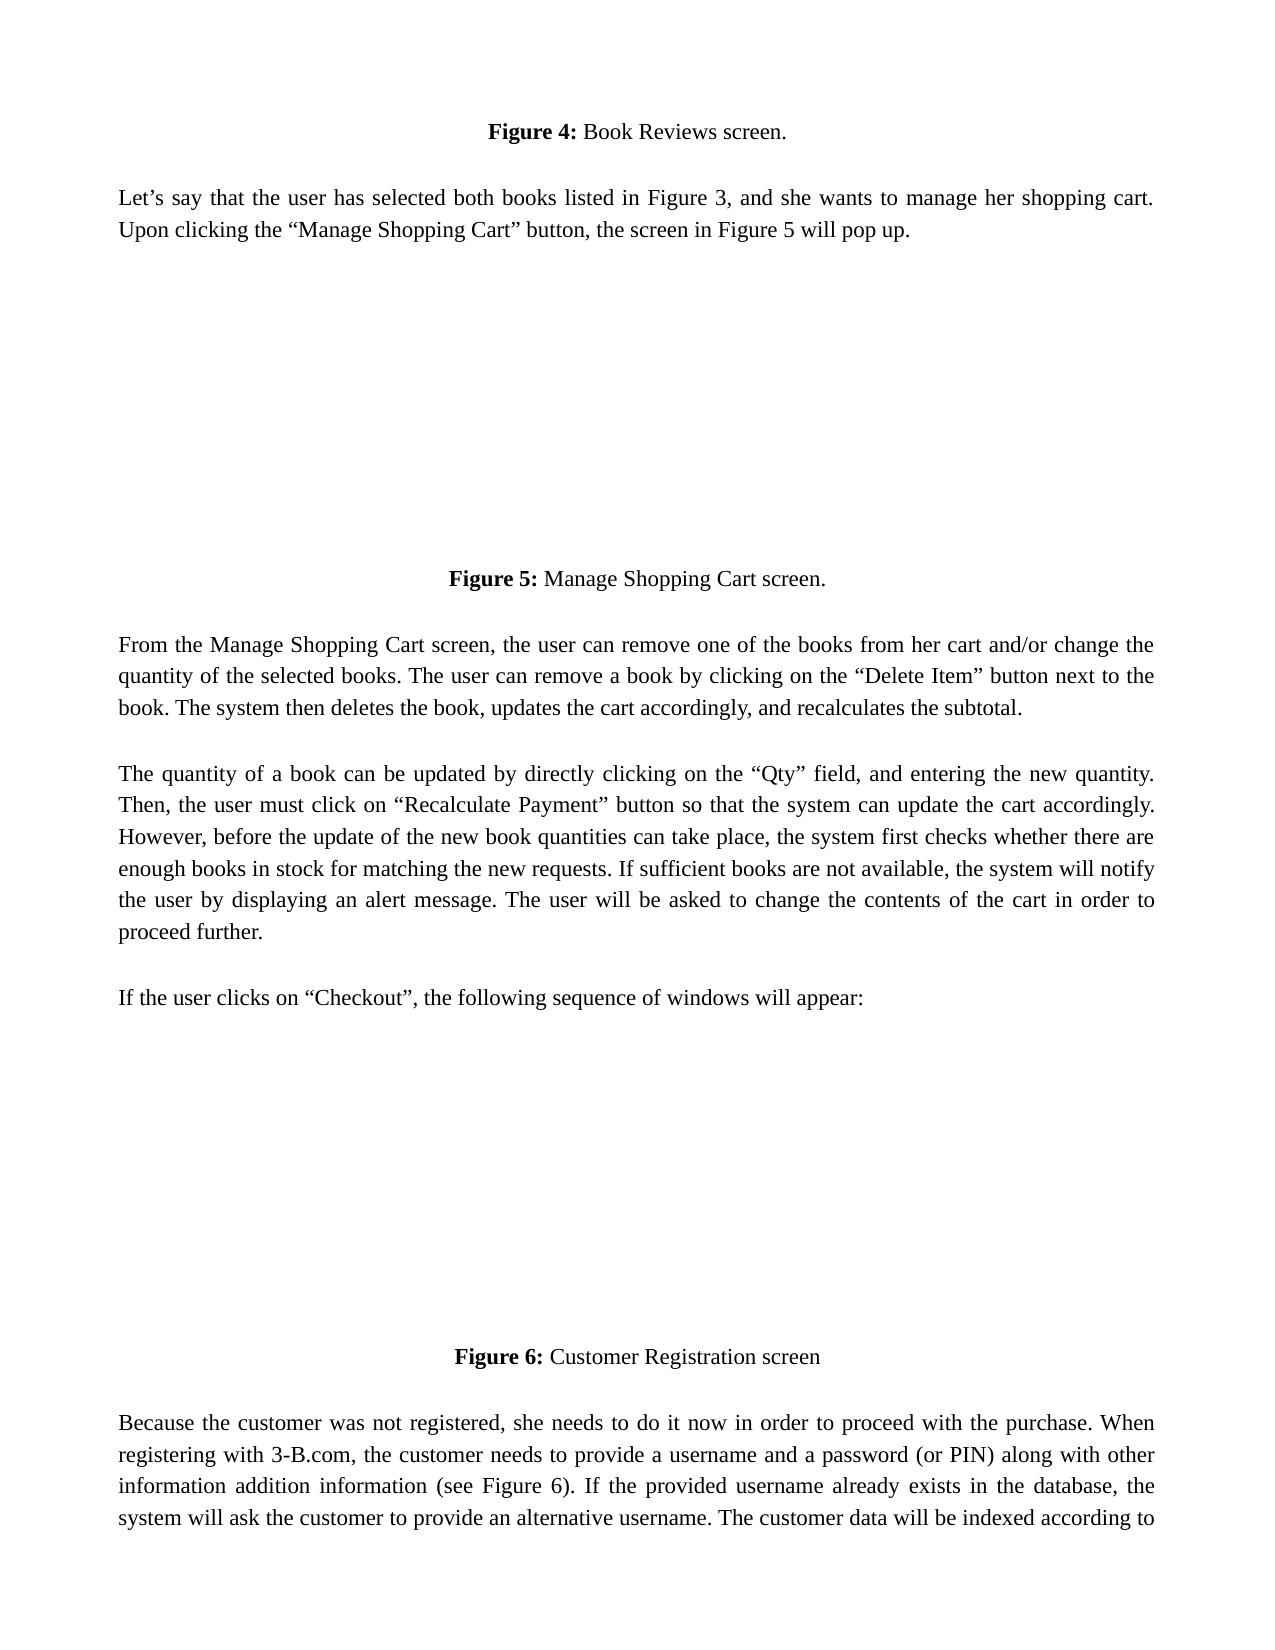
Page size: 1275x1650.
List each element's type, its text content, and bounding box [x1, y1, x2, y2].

text Because the customer was not registered, she needs to do it now in order to proceed with the purchase. When registering with 3-B.com, the customer needs to provide a username and a password (or PIN) along with other information addition information (see Figure 6). If the provided username already exists in the database, the system will ask the customer to provide an alternative username. The customer data will be indexed according to [118, 1409, 1157, 1531]
text From the Manage Shopping Cart screen, the user can remove one of the books from her cart and/or change the quantity of the selected books. The user can remove a book by clicking on the “Delete Item” button next to the book. The system then deletes the book, updates the cart accordingly, and recalculates the subtotal. [118, 631, 1157, 720]
text Figure 5: Manage Shopping Cart screen. [118, 565, 1157, 591]
text Figure 6: Customer Registration screen [118, 1343, 1157, 1370]
text Let’s say that the user has selected both books listed in Figure 3, and she wants to manage her shopping cart. Upon clicking the “Manage Shopping Cart” button, the screen in Figure 5 will pop up. [118, 184, 1157, 242]
text Figure 4: Book Reviews screen. [118, 118, 1157, 144]
text If the user clicks on “Checkout”, the following sequence of windows will appear: [118, 984, 1157, 1010]
text The quantity of a book can be updated by directly clicking on the “Qty” field, and entering the new quantity. Then, the user must click on “Recalculate Payment” button so that the system can update the cart accordingly. However, before the update of the new book quantities can take place, the system first checks whether there are enough books in stock for matching the new requests. If sufficient books are not available, the system will notify the user by displaying an alert message. The user will be asked to change the contents of the cart in order to proceed further. [118, 760, 1157, 944]
